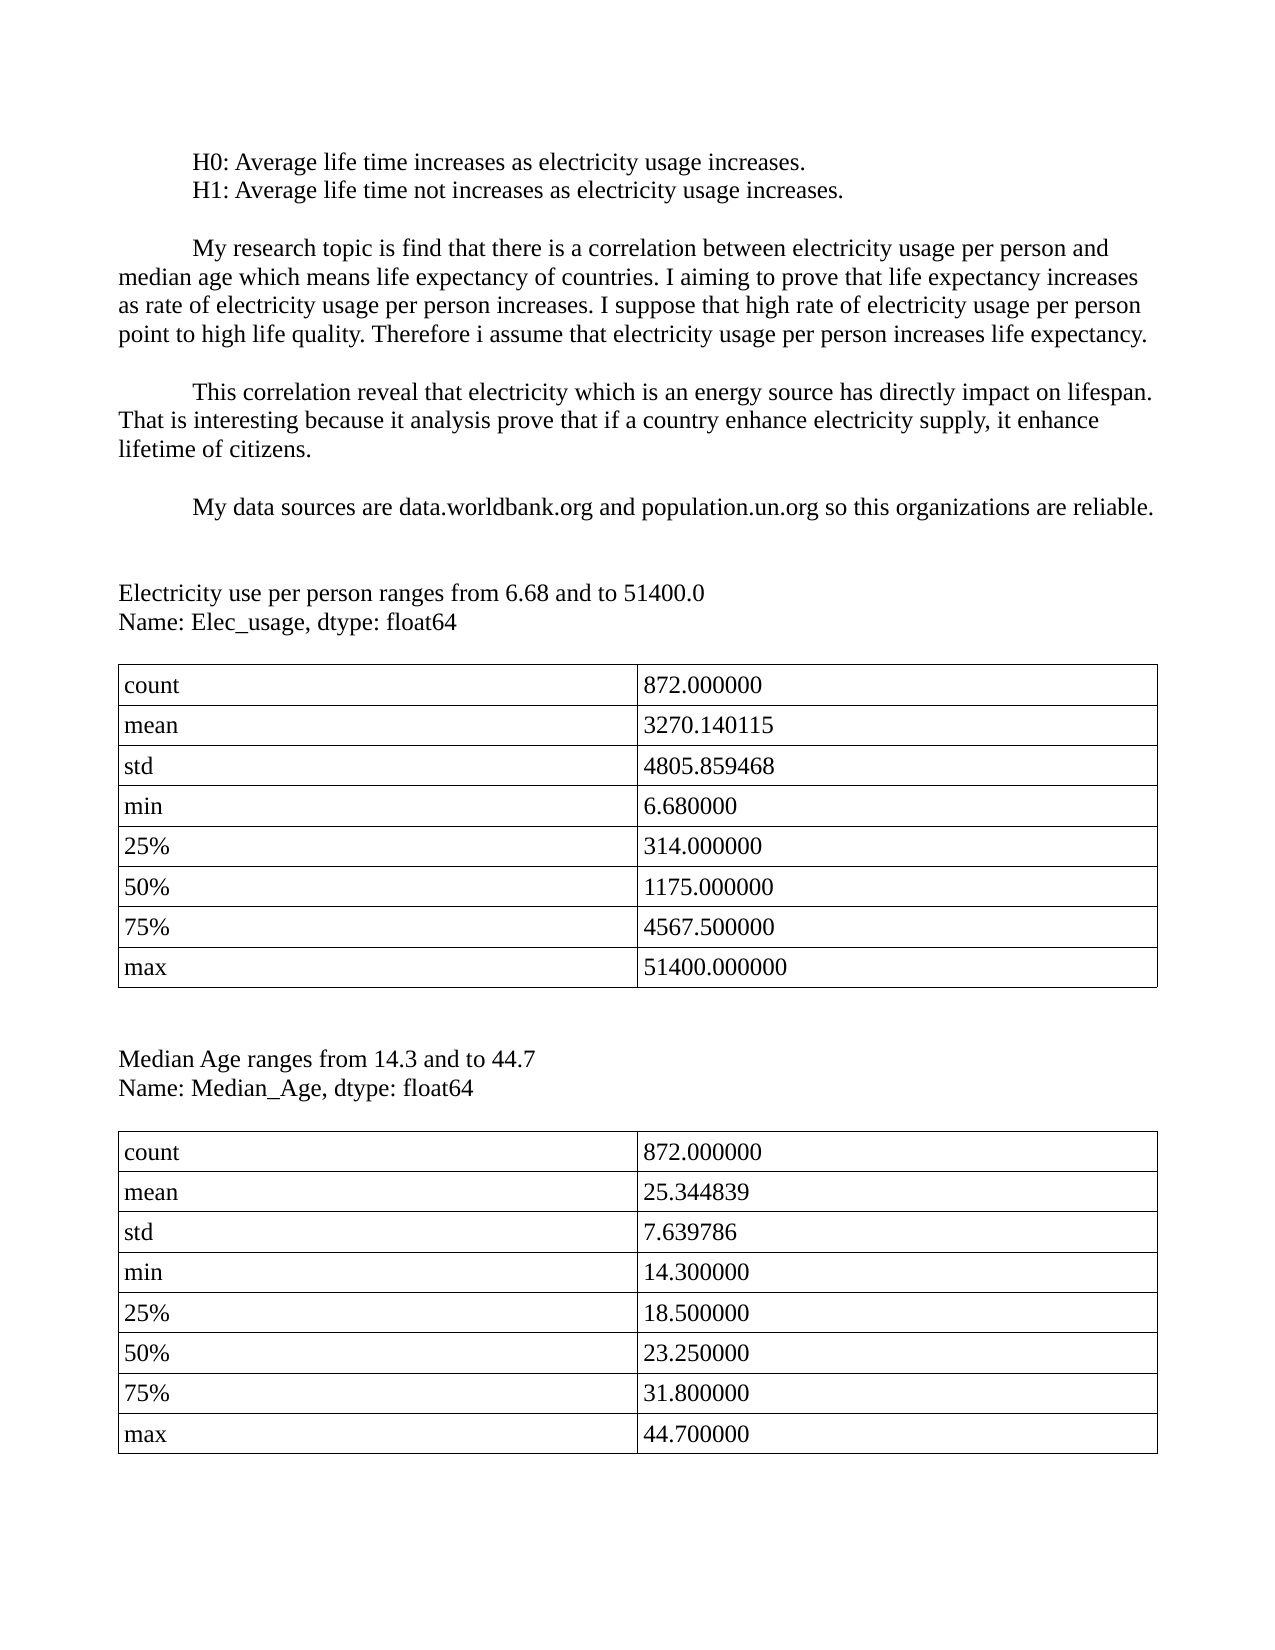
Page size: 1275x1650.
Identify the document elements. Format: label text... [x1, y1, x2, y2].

table_cell 14.300000 [638, 1253, 1157, 1292]
table_header count [119, 665, 637, 705]
text Median Age ranges from 14.3 and to 44.7 [118, 1044, 1157, 1073]
text My research topic is find that there is a correlation between electricity usage per person and median age which means life expectancy of countries. I aiming to prove that life expectancy increases as rate of electricity usage per person increases. I suppose that high rate of electricity usage per person point to high life quality. Therefore i assume that electricity usage per person increases life expectancy. [118, 233, 1157, 348]
table_cell 3270.140115 [638, 706, 1157, 745]
table_cell 50% [119, 867, 637, 906]
table_cell min [119, 786, 637, 826]
text Name: Elec_usage, dtype: float64 [118, 607, 1157, 636]
table_cell 23.250000 [638, 1333, 1157, 1373]
table_cell 314.000000 [638, 827, 1157, 866]
table_cell min [119, 1253, 637, 1292]
table_header count [119, 1132, 637, 1171]
text Electricity use per person ranges from 6.68 and to 51400.0 [118, 578, 1157, 607]
table_cell 1175.000000 [638, 867, 1157, 906]
table_header 872.000000 [638, 1132, 1157, 1171]
text Name: Median_Age, dtype: float64 [118, 1073, 1157, 1102]
table_cell 18.500000 [638, 1293, 1157, 1332]
table_cell std [119, 1212, 637, 1252]
table_cell 75% [119, 907, 637, 947]
table_cell 44.700000 [638, 1414, 1157, 1453]
table_cell 4567.500000 [638, 907, 1157, 947]
table_cell 51400.000000 [638, 948, 1157, 987]
table_cell mean [119, 1172, 637, 1211]
table_cell 25% [119, 827, 637, 866]
table_cell 6.680000 [638, 786, 1157, 826]
table_cell 25% [119, 1293, 637, 1332]
table_cell 7.639786 [638, 1212, 1157, 1252]
table_cell 4805.859468 [638, 746, 1157, 785]
table_cell 25.344839 [638, 1172, 1157, 1211]
table_cell 75% [119, 1374, 637, 1413]
text H0: Average life time increases as electricity usage increases. H1: Average life time not increases as electricity usage increases. [118, 147, 1157, 204]
table_header 872.000000 [638, 665, 1157, 705]
text My data sources are data.worldbank.org and population.un.org so this organizations are reliable. [118, 492, 1157, 521]
table_cell max [119, 1414, 637, 1453]
table_cell std [119, 746, 637, 785]
text This correlation reveal that electricity which is an energy source has directly impact on lifespan. That is interesting because it analysis prove that if a country enhance electricity supply, it enhance lifetime of citizens. [118, 377, 1157, 463]
table_cell mean [119, 706, 637, 745]
table_cell 50% [119, 1333, 637, 1373]
table_cell 31.800000 [638, 1374, 1157, 1413]
table_cell max [119, 948, 637, 987]
